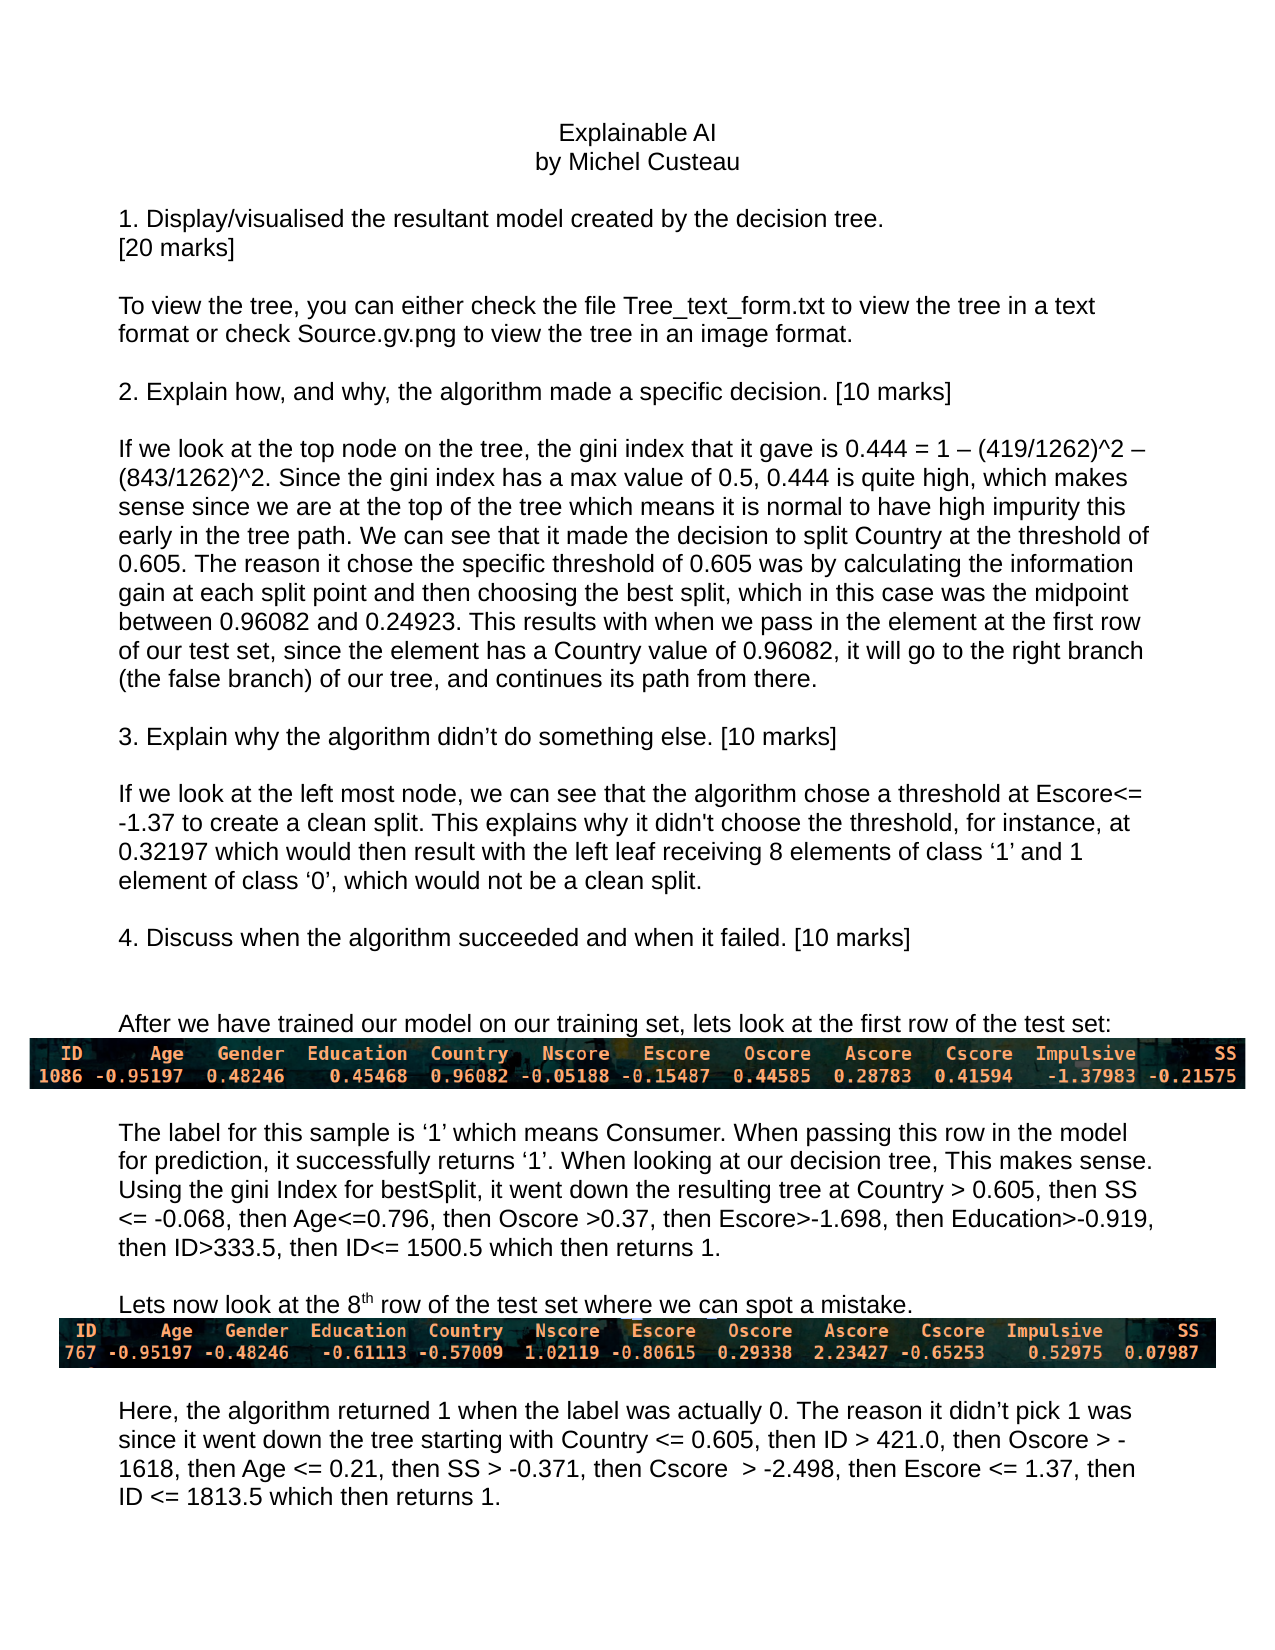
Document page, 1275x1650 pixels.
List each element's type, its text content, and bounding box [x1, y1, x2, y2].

text To view the tree, you can either check the file Tree_text_form.txt to view the tree in a text format or check Source.gv.png to view the tree in an image format. [118, 291, 1157, 348]
picture [29, 1038, 1246, 1089]
text 4. Discuss when the algorithm succeeded and when it failed. [10 marks] [118, 923, 1157, 952]
text 3. Explain why the algorithm didn’t do something else. [10 marks] [118, 722, 1157, 751]
text 2. Explain how, and why, the algorithm made a specific decision. [10 marks] [118, 348, 1157, 406]
text If we look at the top node on the tree, the gini index that it gave is 0.444 = 1 – (419/1262)^2 – (843/1262)^2. Since the gini index has a max value of 0.5, 0.444 is quite high, which makes sense since we are at the top of the tree which means it is normal to have high impurity this early in the tree path. We can see that it made the decision to split Country at the threshold of 0.605. The reason it chose the specific threshold of 0.605 was by calculating the information gain at each split point and then choosing the best split, which in this case was the midpoint between 0.96082 and 0.24923. This results with when we pass in the element at the first row of our test set, since the element has a Country value of 0.96082, it will go to the right branch (the false branch) of our tree, and continues its path from there. [118, 434, 1157, 693]
text After we have trained our model on our training set, lets look at the first row of the test set: [118, 1009, 1157, 1038]
text Explainable AI [118, 118, 1157, 147]
picture [59, 1318, 1216, 1368]
text If we look at the left most node, we can see that the algorithm chose a threshold at Escore<= -1.37 to create a clean split. This explains why it didn't choose the threshold, for instance, at 0.32197 which would then result with the left leaf receiving 8 elements of class ‘1’ and 1 element of class ‘0’, which would not be a clean split. [118, 779, 1157, 894]
text The label for this sample is ‘1’ which means Consumer. When passing this row in the model for prediction, it successfully returns ‘1’. When looking at our decision tree, This makes sense. Using the gini Index for bestSplit, it went down the resulting tree at Country > 0.605, then SS <= -0.068, then Age<=0.796, then Oscore >0.37, then Escore>-1.698, then Education>-0.919, then ID>333.5, then ID<= 1500.5 which then returns 1. [118, 1089, 1157, 1261]
text Lets now look at the 8th row of the test set where we can spot a mistake. [118, 1290, 1157, 1318]
text by Michel Custeau [118, 147, 1157, 204]
text Here, the algorithm returned 1 when the label was actually 0. The reason it didn’t pick 1 was since it went down the tree starting with Country <= 0.605, then ID > 421.0, then Oscore > -1618, then Age <= 0.21, then SS > -0.371, then Cscore > -2.498, then Escore <= 1.37, then ID <= 1813.5 which then returns 1. [118, 1368, 1157, 1511]
text 1. Display/visualised the resultant model created by the decision tree. [20 marks] [118, 204, 1157, 262]
